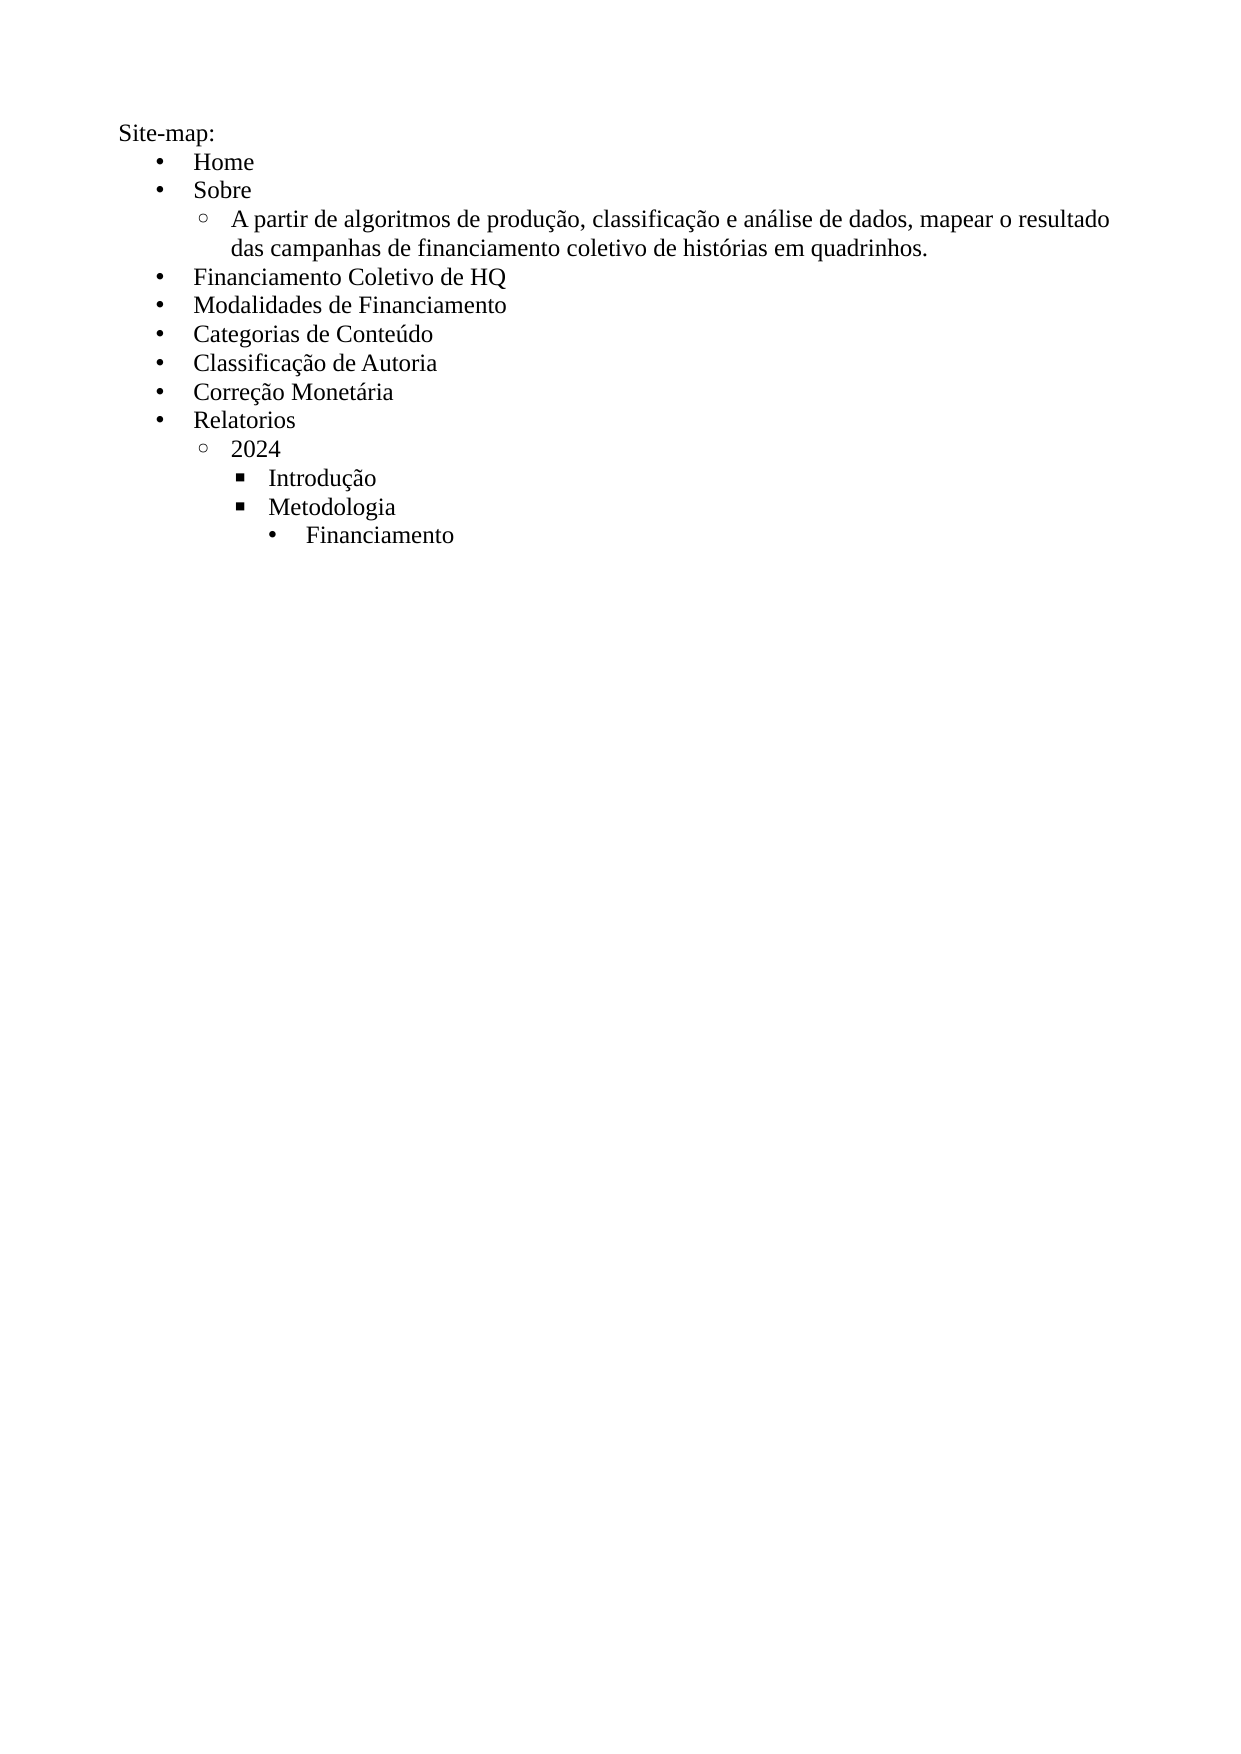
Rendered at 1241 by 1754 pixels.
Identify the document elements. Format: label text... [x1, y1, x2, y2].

list Home [156, 147, 1122, 176]
list Metodologia [231, 492, 1122, 521]
list 2024 [193, 434, 1122, 463]
list Sobre [156, 176, 1122, 204]
list Categorias de Conteúdo [156, 319, 1122, 348]
list Introdução [231, 463, 1122, 492]
list Correção Monetária [156, 377, 1122, 406]
list Modalidades de Financiamento [156, 291, 1122, 319]
list Relatorios [156, 406, 1122, 434]
text Site-map: [118, 118, 1122, 147]
list Classificação de Autoria [156, 348, 1122, 377]
list Financiamento Coletivo de HQ [156, 262, 1122, 291]
list Financiamento [268, 521, 1122, 549]
list A partir de algoritmos de produção, classificação e análise de dados, mapear o resultado das campanhas de financiamento coletivo de histórias em quadrinhos. [193, 204, 1122, 262]
